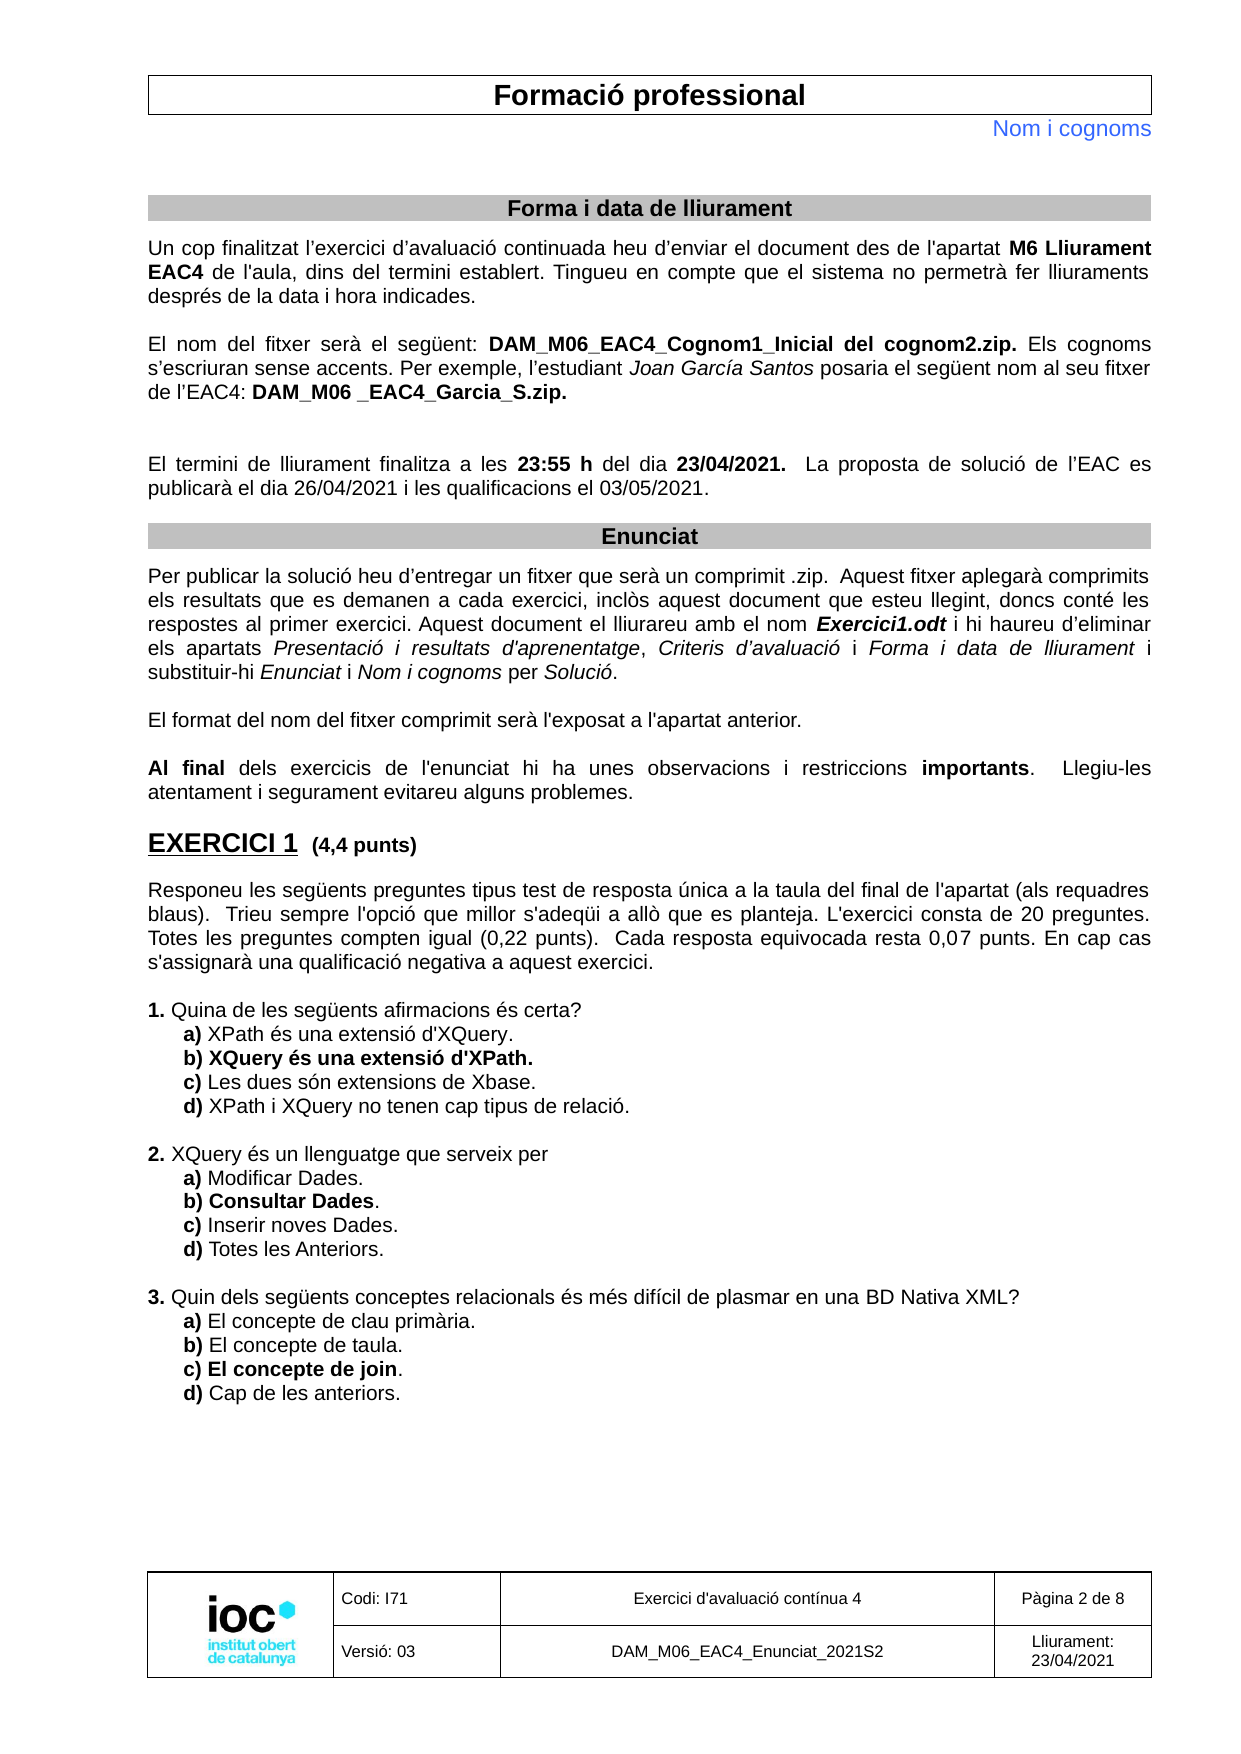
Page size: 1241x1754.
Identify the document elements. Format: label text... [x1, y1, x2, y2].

text El nom del fitxer serà el següent: DAM_M06_EAC4_Cognom1_Inicial del cognom2.zip. Els cognoms s’escriuran sense accents. Per exemple, l’estudiant Joan García Santos posaria el següent nom al seu fitxer de l’EAC4: DAM_M06 _EAC4_Garcia_S.zip. [148, 332, 1151, 403]
text b) XQuery és una extensió d'XPath. [183, 1046, 1151, 1069]
text c) Inserir noves Dades. [183, 1213, 1151, 1237]
text 2. XQuery és un llenguatge que serveix per [148, 1141, 1151, 1165]
text Per publicar la solució heu d’entregar un fitxer que serà un comprimit .zip. Aquest fitxer aplegarà comprimits els resultats que es demanen a cada exercici, inclòs aquest document que esteu llegint, doncs conté les respostes al primer exercici. Aquest document el lliurareu amb el nom Exercici1.odt i hi haureu d’eliminar els apartats Presentació i resultats d'aprenentatge, Criteris d’avaluació i Forma i data de lliurament i substituir-hi Enunciat i Nom i cognoms per Solució. [148, 564, 1151, 684]
text 1. Quina de les següents afirmacions és certa? [148, 998, 1151, 1022]
text El termini de lliurament finalitza a les 23:55 h del dia 23/04/2021. La proposta de solució de l’EAC es publicarà el dia 26/04/2021 i les qualificacions el 03/05/2021. [148, 451, 1151, 499]
text a) El concepte de clau primària. [183, 1309, 1151, 1333]
text c) Les dues són extensions de Xbase. [183, 1069, 1151, 1093]
picture [195, 1581, 309, 1677]
text Responeu les següents preguntes tipus test de resposta única a la taula del final de l'apartat (als requadres blaus). Trieu sempre l'opció que millor s'adeqüi a allò que es planteja. L'exercici consta de 20 preguntes. Totes les preguntes compten igual (0,22 punts). Cada resposta equivocada resta 0,07 punts. En cap cas s'assignarà una qualificació negativa a aquest exercici. [148, 878, 1151, 974]
text El format del nom del fitxer comprimit serà l'exposat a l'apartat anterior. [148, 708, 1151, 732]
text b) El concepte de taula. [183, 1333, 1151, 1357]
text d) Cap de les anteriors. [183, 1381, 1151, 1405]
text c) El concepte de join. [183, 1357, 1151, 1381]
text Enunciat [148, 523, 1151, 549]
text Forma i data de lliurament [148, 195, 1151, 221]
text b) Consultar Dades. [183, 1189, 1151, 1213]
text d) XPath i XQuery no tenen cap tipus de relació. [183, 1093, 1151, 1117]
text a) XPath és una extensió d'XQuery. [183, 1022, 1151, 1046]
text 3. Quin dels següents conceptes relacionals és més difícil de plasmar en una BD Nativa XML? [148, 1285, 1151, 1309]
text d) Totes les Anteriors. [183, 1237, 1151, 1261]
text Al final dels exercicis de l'enunciat hi ha unes observacions i restriccions importants. Llegiu-les atentament i segurament evitareu alguns problemes. [148, 756, 1151, 803]
text a) Modificar Dades. [183, 1165, 1151, 1189]
text EXERCICI 1 (4,4 punts) [148, 827, 1151, 859]
text Un cop finalitzat l’exercici d’avaluació continuada heu d’enviar el document des de l'apartat M6 Lliurament EAC4 de l'aula, dins del termini establert. Tingueu en compte que el sistema no permetrà fer lliuraments després de la data i hora indicades. [148, 236, 1151, 307]
